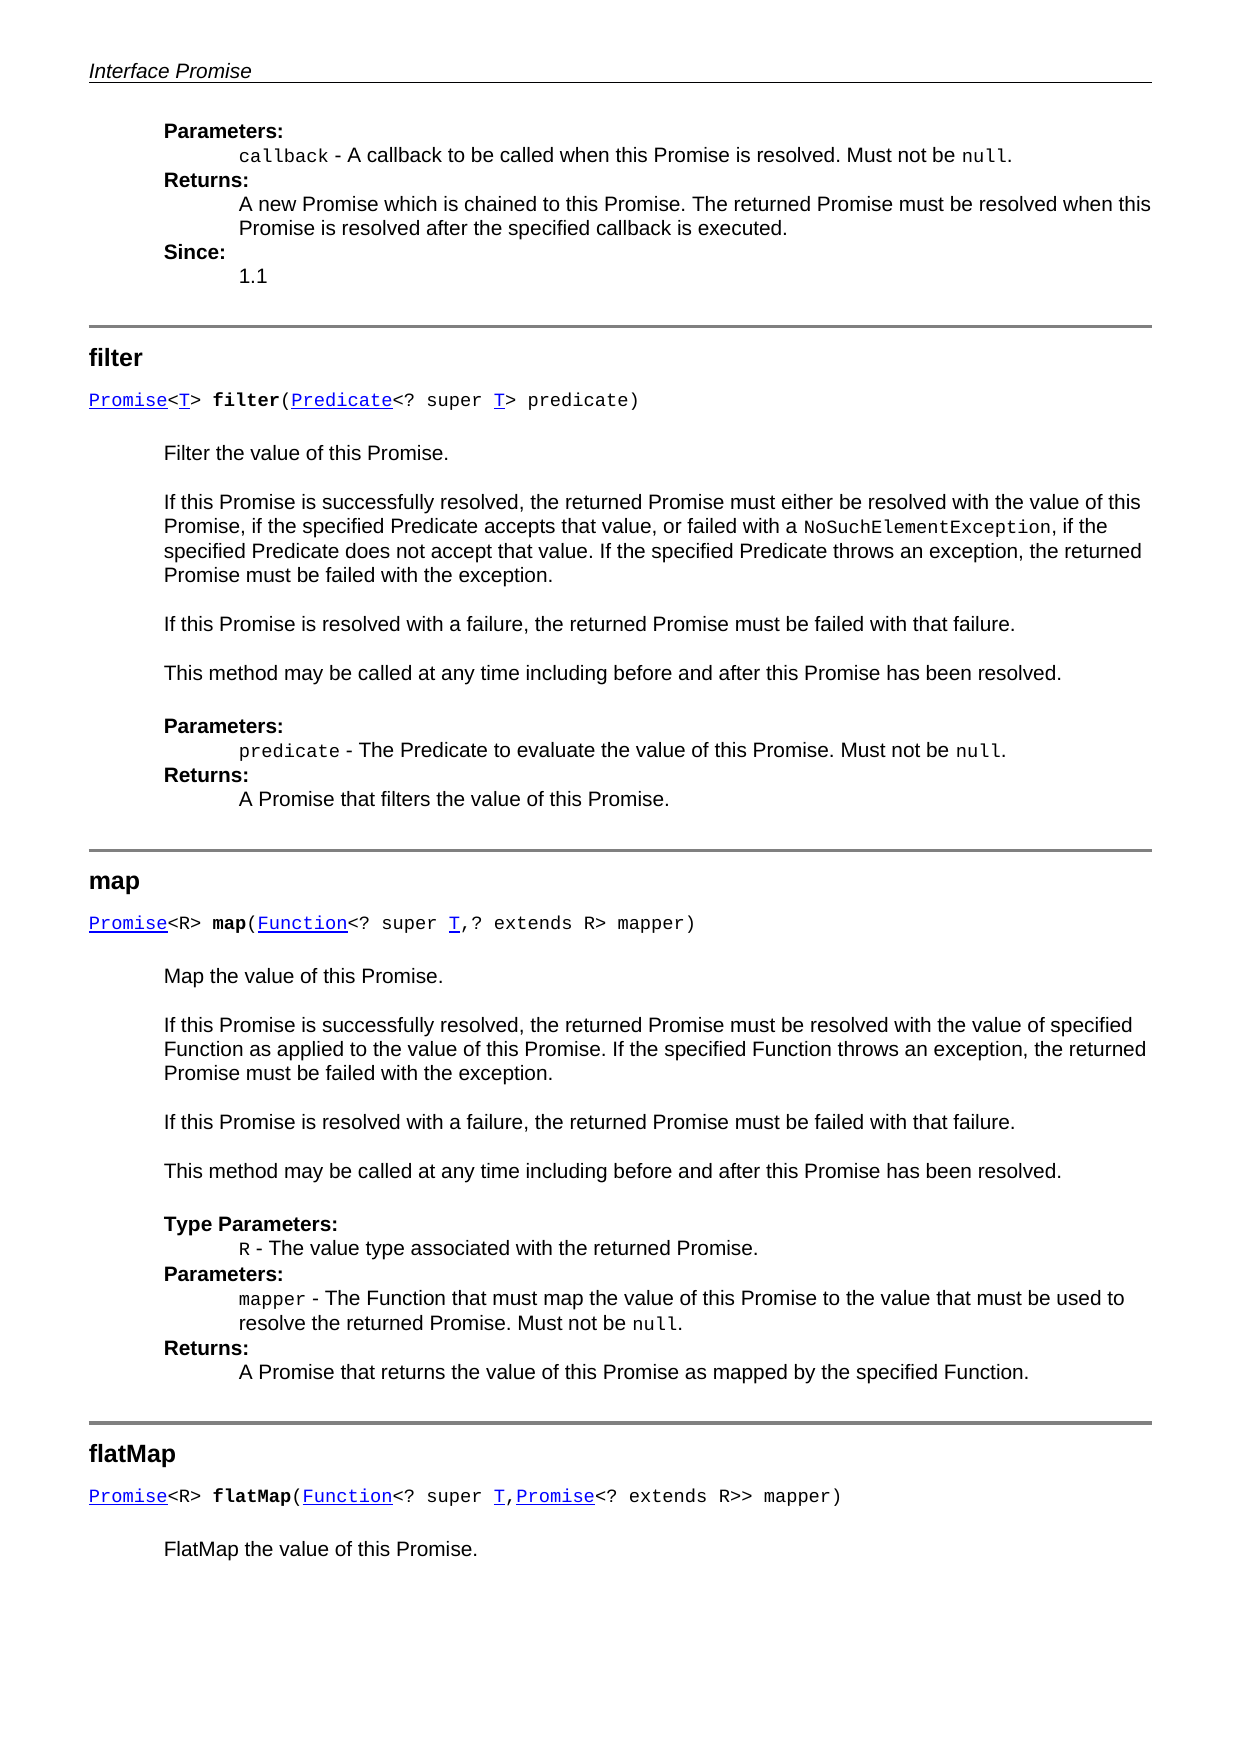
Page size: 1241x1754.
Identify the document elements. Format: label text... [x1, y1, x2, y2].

text If this Promise is successfully resolved, the returned Promise must be resolved with the value of specified Function as applied to the value of this Promise. If the specified Function throws an exception, the returned Promise must be failed with the exception. [163, 1013, 1152, 1085]
text Since: [163, 239, 1152, 263]
text Promise<R> flatMap(Function<? super T,Promise<? extends R>> mapper) [88, 1487, 1152, 1508]
text Map the value of this Promise. [163, 964, 1152, 988]
text Parameters: [163, 1261, 1152, 1285]
text A Promise that returns the value of this Promise as mapped by the specified Function. [238, 1360, 1152, 1384]
text This method may be called at any time including before and after this Promise has been resolved. [163, 1159, 1152, 1183]
text A Promise that filters the value of this Promise. [238, 787, 1152, 811]
text This method may be called at any time including before and after this Promise has been resolved. [163, 661, 1152, 685]
text If this Promise is resolved with a failure, the returned Promise must be failed with that failure. [163, 1110, 1152, 1134]
text If this Promise is resolved with a failure, the returned Promise must be failed with that failure. [163, 612, 1152, 636]
subtitle map [129, 886, 1152, 890]
text Filter the value of this Promise. [163, 441, 1152, 465]
text Returns: [163, 168, 1152, 192]
text 1.1 [238, 263, 1152, 287]
text A new Promise which is chained to this Promise. The returned Promise must be resolved when this Promise is resolved after the specified callback is executed. [238, 192, 1152, 239]
text Parameters: [163, 118, 1152, 142]
text predicate - The Predicate to evaluate the value of this Promise. Must not be null. [238, 738, 1152, 763]
text FlatMap the value of this Promise. [163, 1537, 1152, 1561]
text Returns: [163, 1336, 1152, 1360]
text Type Parameters: [163, 1212, 1152, 1236]
text callback - A callback to be called when this Promise is resolved. Must not be null. [238, 142, 1152, 168]
text Returns: [163, 763, 1152, 787]
subtitle map [88, 886, 126, 890]
text Promise<R> map(Function<? super T,? extends R> mapper) [88, 914, 1152, 935]
text If this Promise is successfully resolved, the returned Promise must either be resolved with the value of this Promise, if the specified Predicate accepts that value, or failed with a NoSuchElementException, if the specified Predicate does not accept that value. If the specified Predicate throws an exception, the returned Promise must be failed with the exception. [163, 490, 1152, 587]
text R - The value type associated with the returned Promise. [238, 1236, 1152, 1261]
text Parameters: [163, 714, 1152, 738]
text Promise<T> filter(Predicate<? super T> predicate) [88, 390, 1152, 412]
text mapper - The Function that must map the value of this Promise to the value that must be used to resolve the returned Promise. Must not be null. [238, 1285, 1152, 1336]
